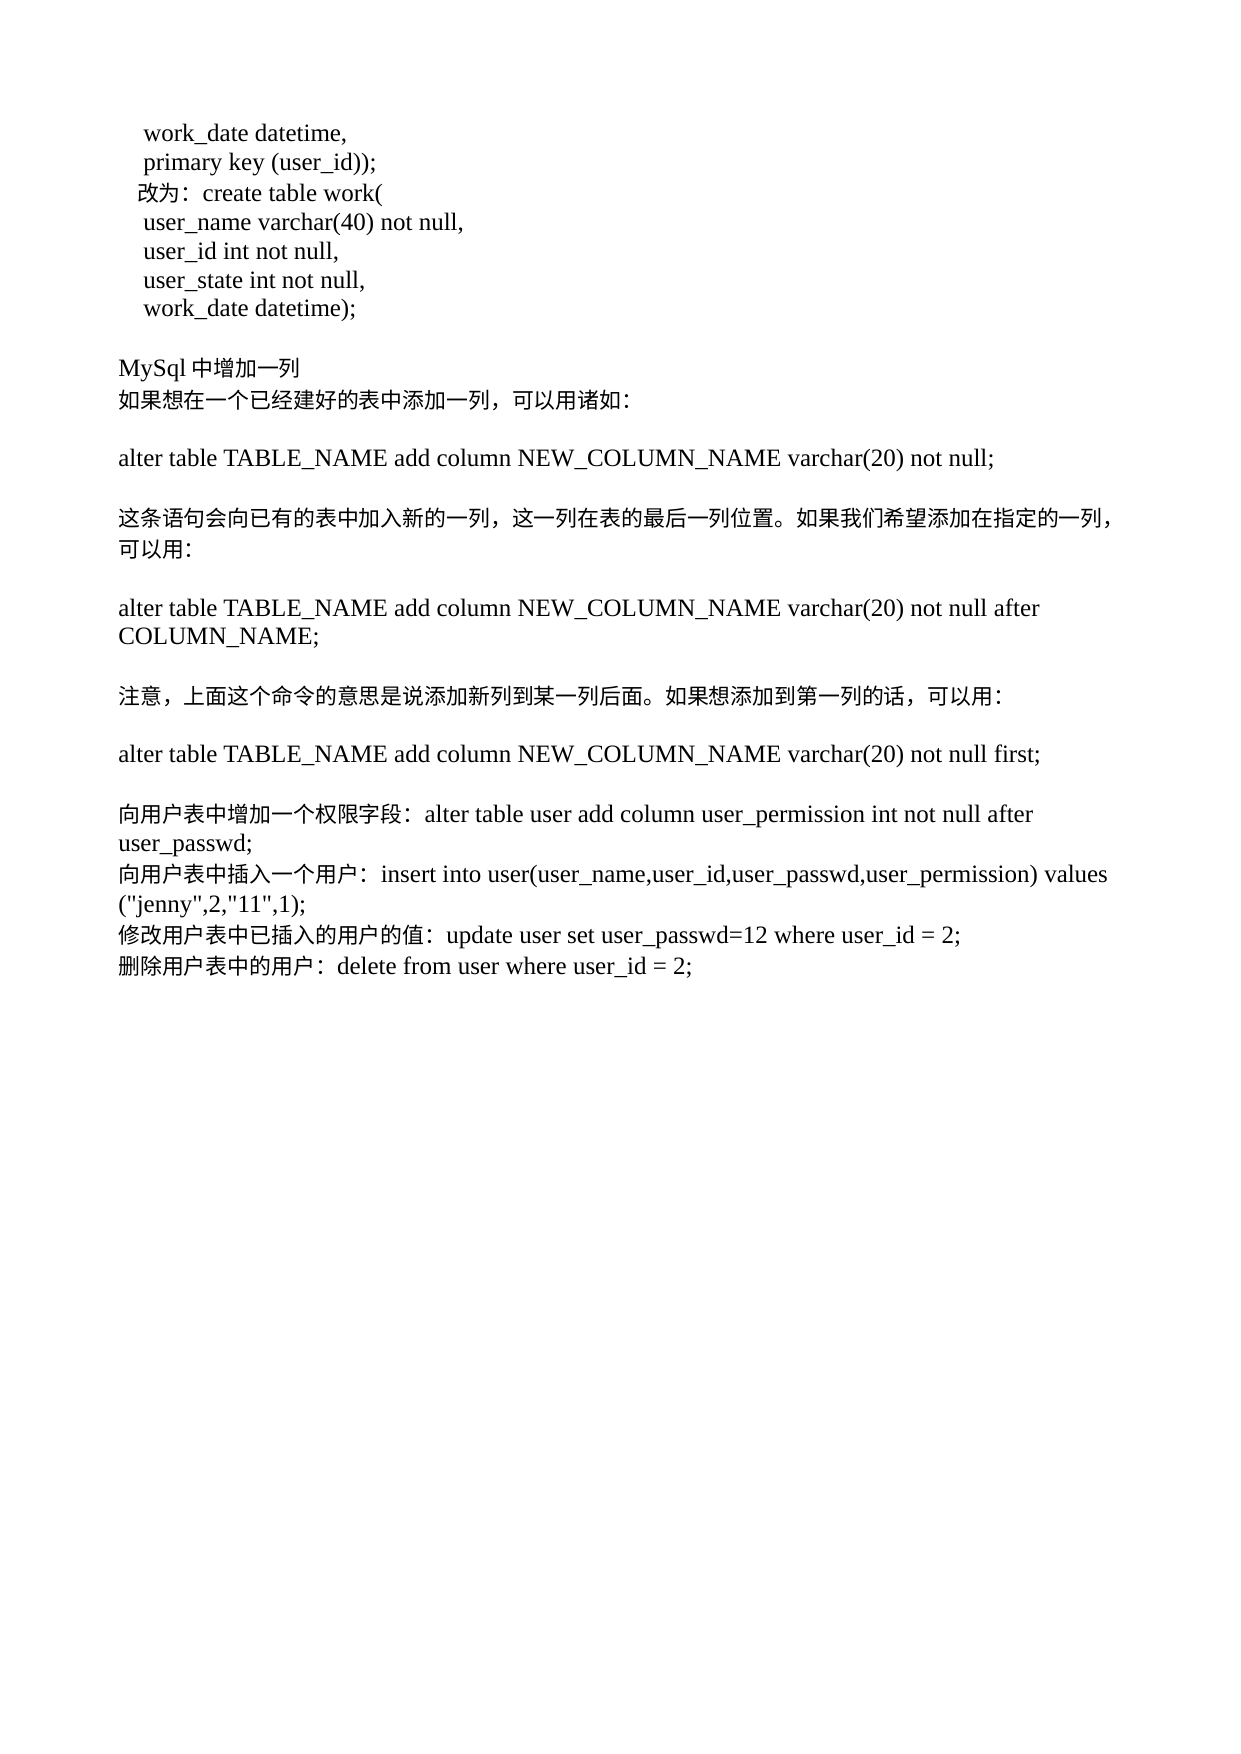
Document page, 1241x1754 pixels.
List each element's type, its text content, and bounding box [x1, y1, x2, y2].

text 向用户表中增加一个权限字段：alter table user add column user_permission int not null after user_passwd; [118, 797, 1122, 857]
text user_id int not null, [118, 236, 1122, 265]
text 改为：create table work( [118, 176, 1122, 207]
text user_state int not null, [118, 265, 1122, 293]
text 如果想在一个已经建好的表中添加一列，可以用诸如： [118, 383, 1122, 414]
text MySql中增加一列 [118, 351, 1122, 383]
text 注意，上面这个命令的意思是说添加新列到某一列后面。如果想添加到第一列的话，可以用： [118, 679, 1122, 711]
text 删除用户表中的用户：delete from user where user_id = 2; [118, 949, 1122, 981]
text 修改用户表中已插入的用户的值：update user set user_passwd=12 where user_id = 2; [118, 918, 1122, 949]
text work_date datetime, [118, 118, 1122, 147]
text alter table TABLE_NAME add column NEW_COLUMN_NAME varchar(20) not null first; [118, 739, 1122, 768]
text alter table TABLE_NAME add column NEW_COLUMN_NAME varchar(20) not null after COLUMN_NAME; [118, 593, 1122, 650]
text user_name varchar(40) not null, [118, 207, 1122, 236]
text 这条语句会向已有的表中加入新的一列，这一列在表的最后一列位置。如果我们希望添加在指定的一列，可以用： [118, 501, 1122, 564]
text primary key (user_id)); [118, 147, 1122, 176]
text work_date datetime); [118, 293, 1122, 322]
text 向用户表中插入一个用户：insert into user(user_name,user_id,user_passwd,user_permission) values ("jenny",2,"11",1); [118, 857, 1122, 918]
text alter table TABLE_NAME add column NEW_COLUMN_NAME varchar(20) not null; [118, 443, 1122, 472]
